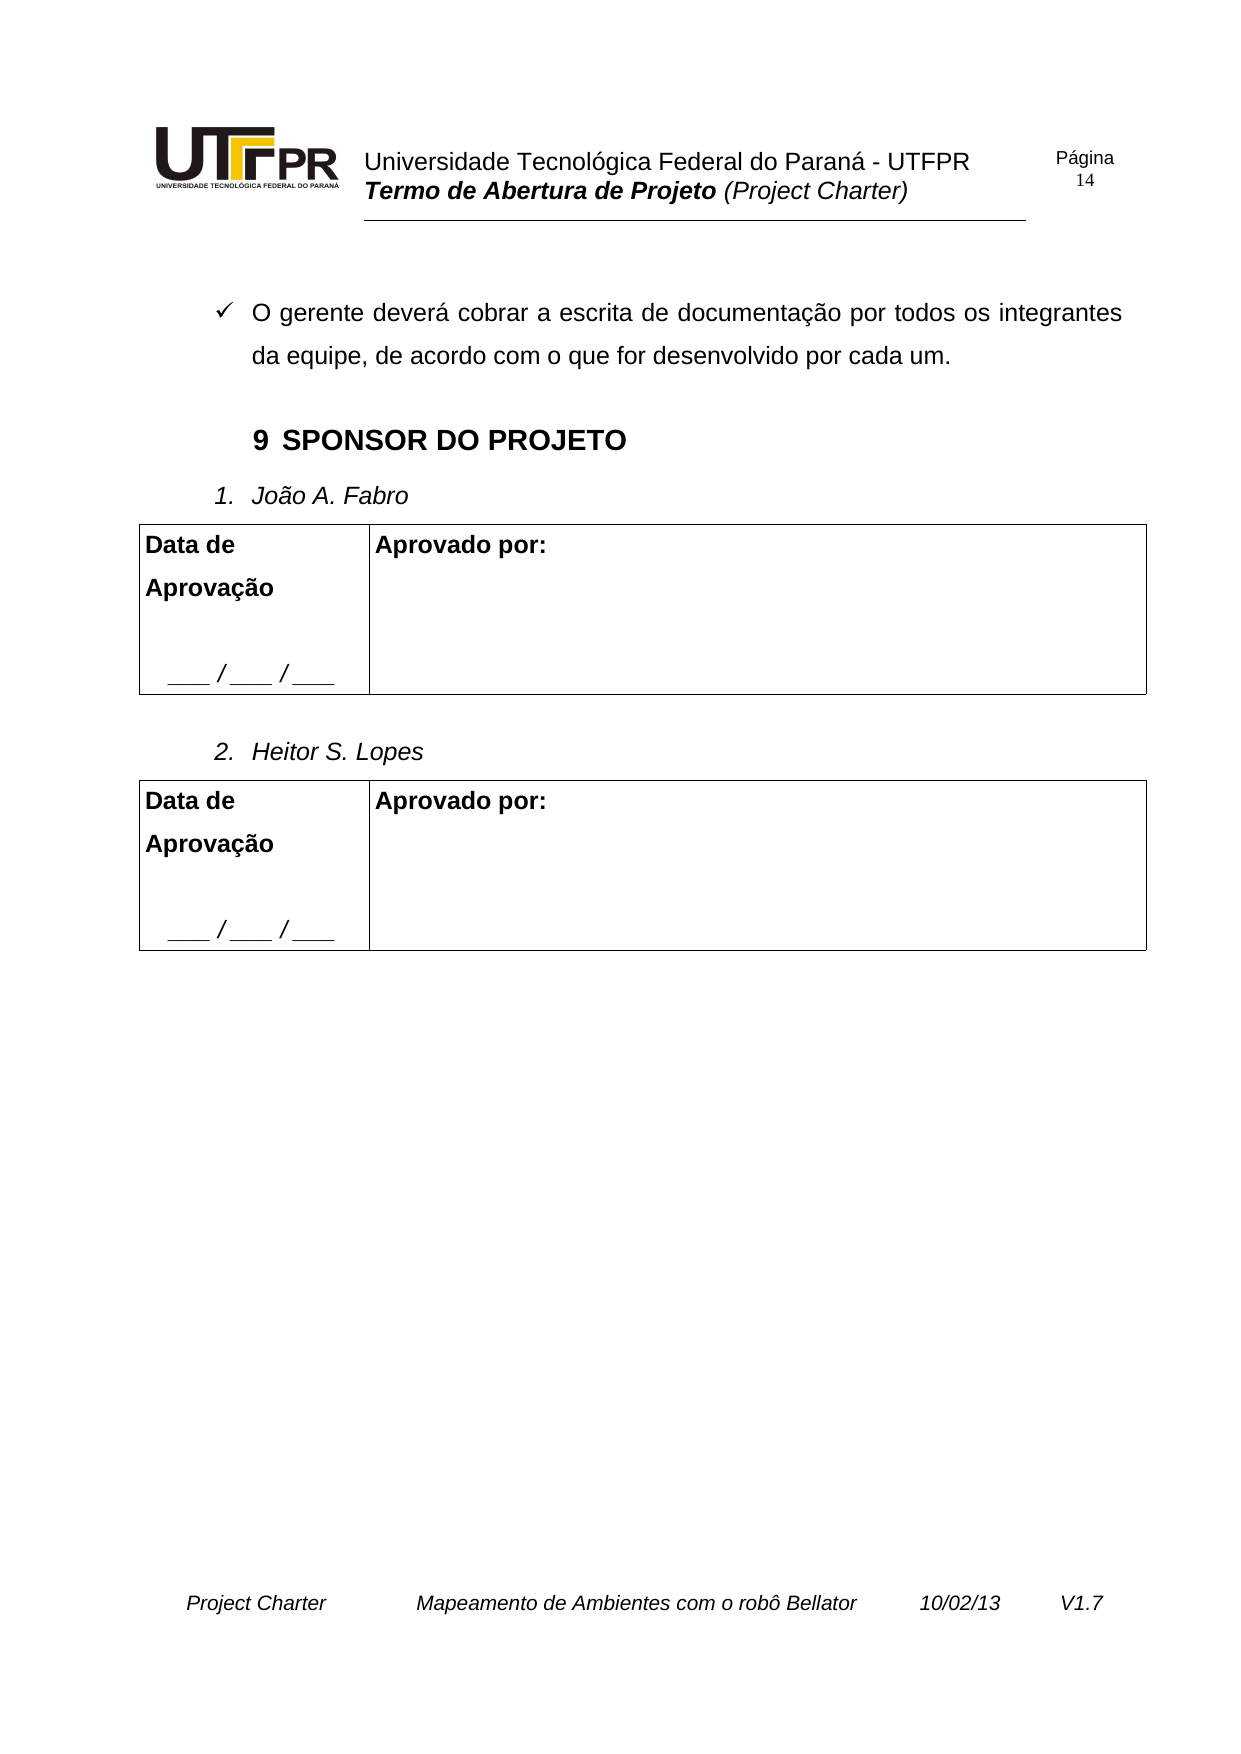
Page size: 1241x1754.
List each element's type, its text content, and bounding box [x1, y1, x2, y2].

list O gerente deverá cobrar a escrita de documentação por todos os integrantes da equipe, de acordo com o que for desenvolvido por cada um. [214, 298, 1123, 370]
picture [155, 127, 339, 189]
list João A. Fabro [214, 481, 1123, 509]
list Heitor S. Lopes [214, 737, 1123, 766]
table_header Aprovado por: [370, 525, 1146, 693]
table_header Data de Aprovação ___ / ___ / ___ [140, 525, 369, 693]
table_header Aprovado por: [370, 781, 1146, 950]
table_header Data de Aprovação ___ / ___ / ___ [140, 781, 369, 950]
subtitle Sponsor do Projeto [236, 423, 1123, 457]
